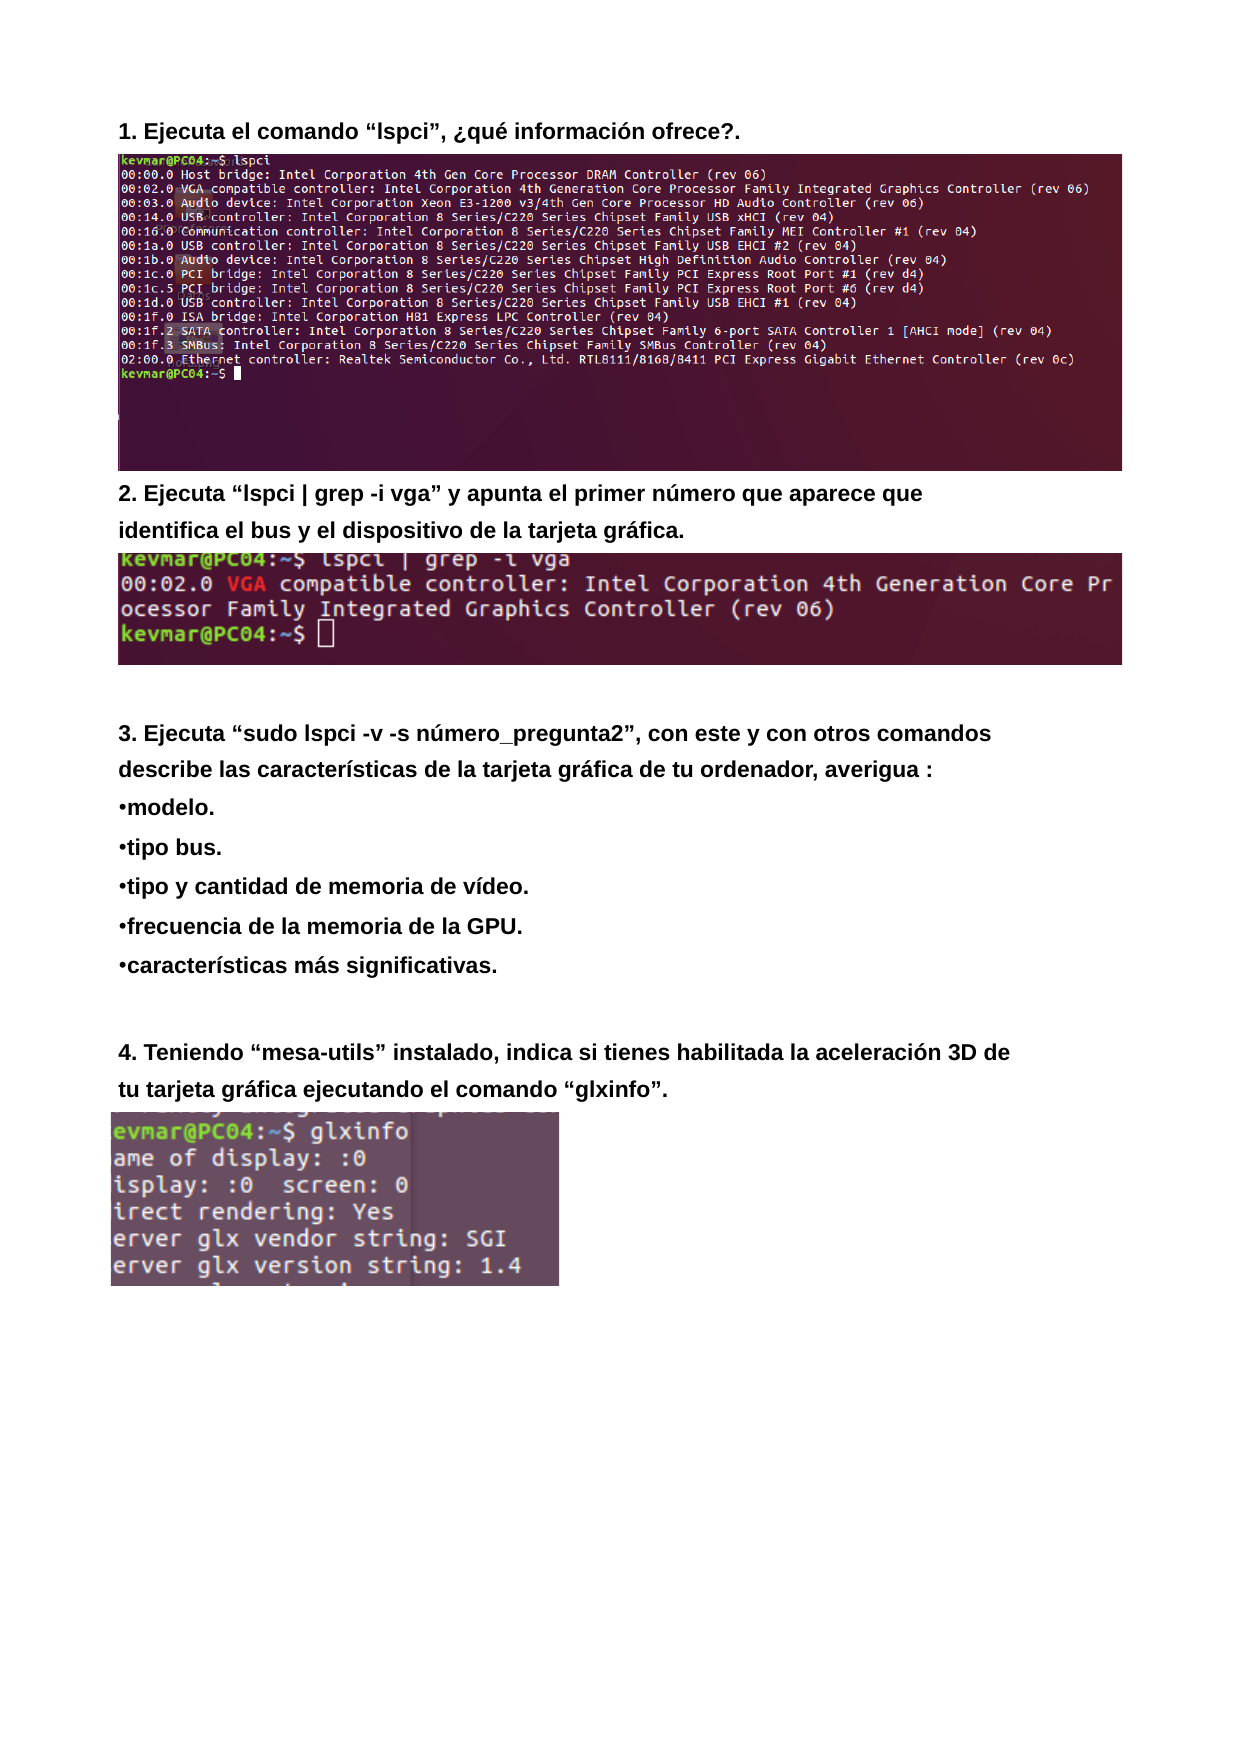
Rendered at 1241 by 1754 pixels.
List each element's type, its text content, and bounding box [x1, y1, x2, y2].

picture [118, 553, 1123, 665]
text describe las características de la tarjeta gráfica de tu ordenador, averigua : [118, 756, 1122, 782]
picture [118, 154, 1123, 471]
text •frecuencia de la memoria de la GPU. [118, 911, 1122, 940]
text 4. Teniendo “mesa-utils” instalado, indica si tienes habilitada la aceleración 3D de [118, 1039, 1122, 1066]
text •tipo bus. [118, 832, 1122, 861]
text •características más significativas. [118, 951, 1122, 979]
text 3. Ejecuta “sudo lspci -v -s número_pregunta2”, con este y con otros comandos [118, 719, 1122, 746]
text 2. Ejecuta “lspci | grep -i vga” y apunta el primer número que aparece que [118, 471, 1122, 507]
text 1. Ejecuta el comando “lspci”, ¿qué información ofrece?. [118, 118, 1122, 144]
text tu tarjeta gráfica ejecutando el comando “glxinfo”. [118, 1076, 1122, 1102]
text •tipo y cantidad de memoria de vídeo. [118, 871, 1122, 900]
text •modelo. [118, 792, 1122, 821]
picture [110, 1112, 560, 1286]
text identifica el bus y el dispositivo de la tarjeta gráfica. [118, 517, 1122, 543]
